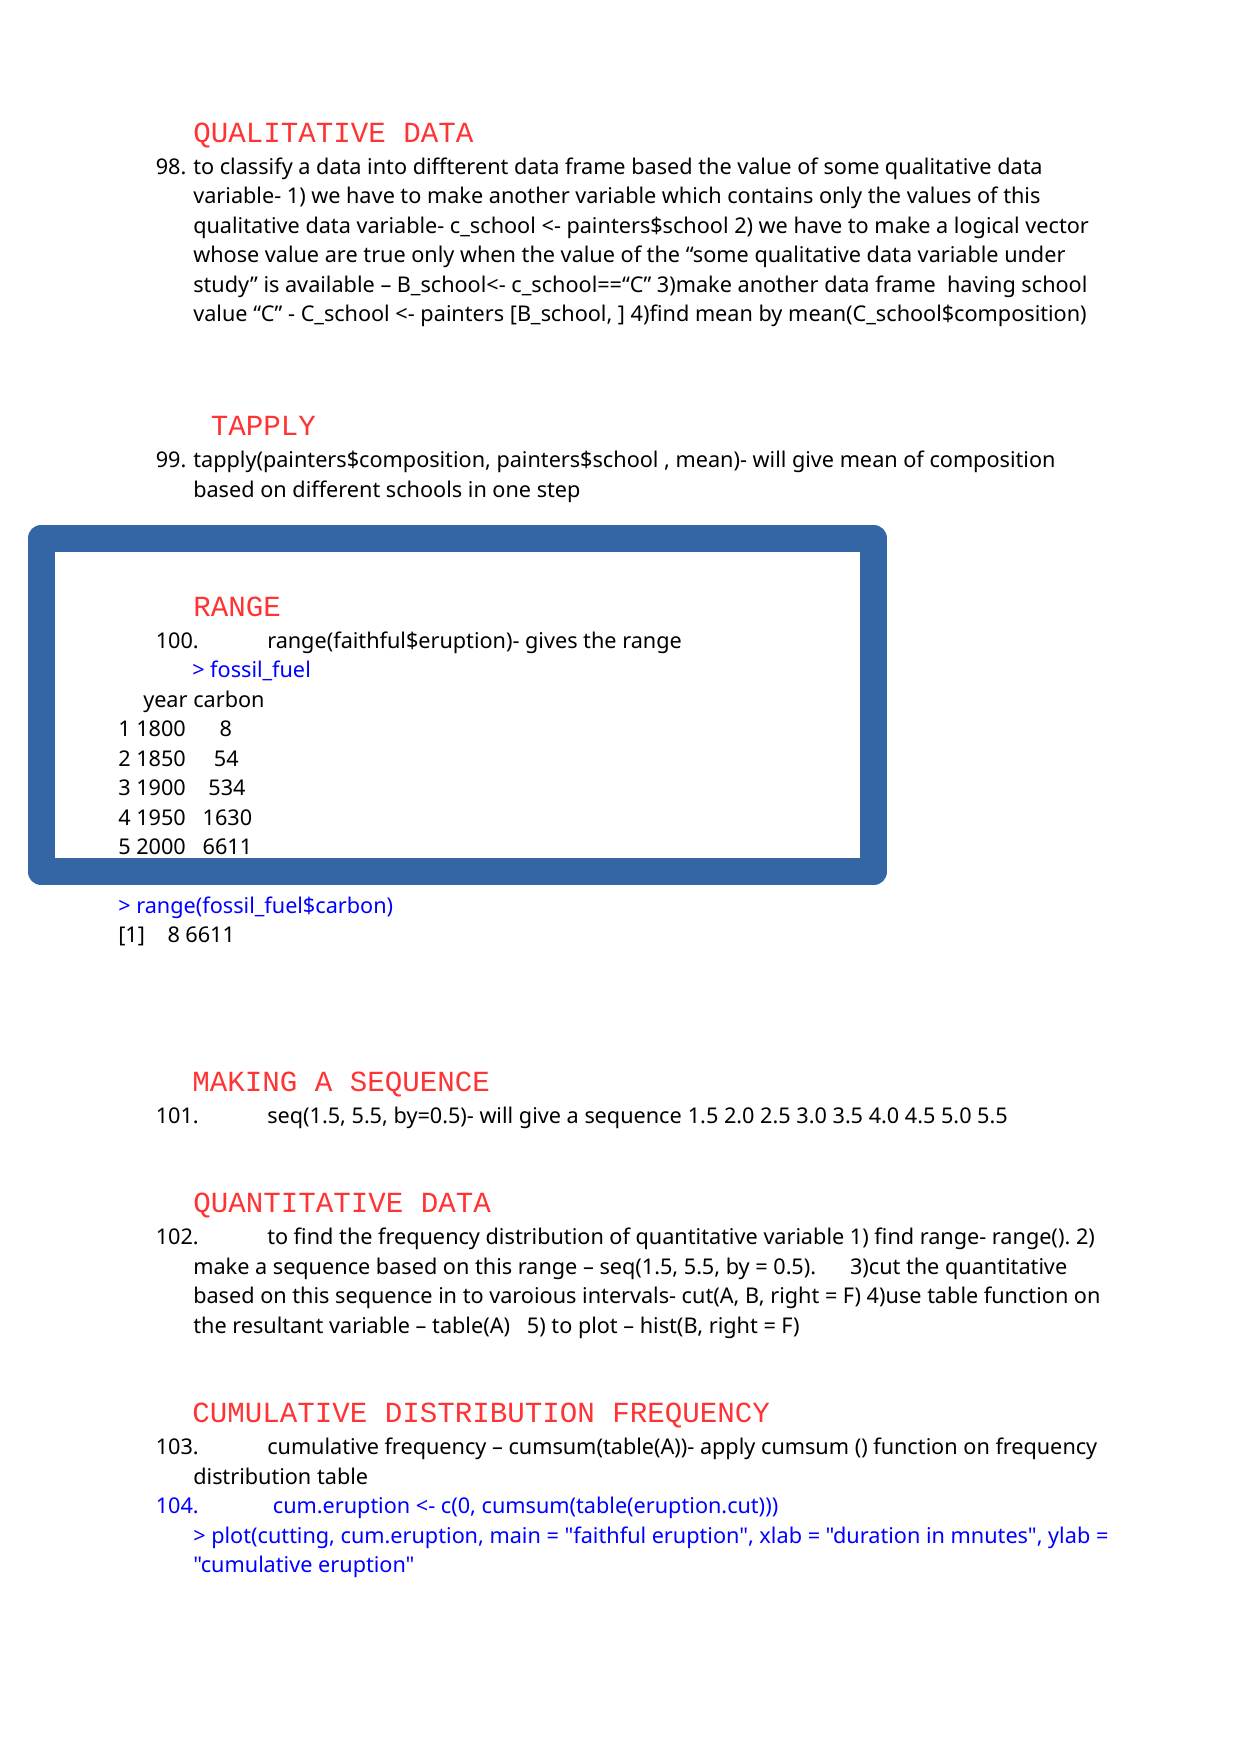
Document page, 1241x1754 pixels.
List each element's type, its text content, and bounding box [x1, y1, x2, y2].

text year carbon [118, 684, 860, 713]
list QUANTITATIVE DATA [156, 1189, 1122, 1222]
list QUALITATIVE DATA [156, 118, 1122, 151]
list cumulative frequency – cumsum(table(A))- apply cumsum () function on frequency distribution table [156, 1432, 1122, 1491]
list RANGE [156, 592, 860, 625]
text [887, 802, 1122, 831]
text > fossil_fuel [118, 654, 860, 684]
list tapply(painters$composition, painters$school , mean)- will give mean of composition based on different schools in one step [156, 444, 1122, 503]
list TAPPLY [156, 412, 1122, 444]
text CUMULATIVE DISTRIBUTION FREQUENCY [118, 1398, 1122, 1432]
list [887, 625, 1122, 654]
text [887, 684, 1122, 713]
list to classify a data into diffterent data frame based the value of some qualitative data variable- 1) we have to make another variable which contains only the values of this qualitative data variable- c_school <- painters$school 2) we have to make a logical vector whose value are true only when the value of the “some qualitative data variable under study” is available – B_school<- c_school==“C” 3)make another data frame having school value “C” - C_school <- painters [B_school, ] 4)find mean by mean(C_school$composition) [156, 151, 1122, 328]
text > range(fossil_fuel$carbon) [118, 890, 1122, 920]
text MAKING A SEQUENCE [118, 1067, 1122, 1100]
list seq(1.5, 5.5, by=0.5)- will give a sequence 1.5 2.0 2.5 3.0 3.5 4.0 4.5 5.0 5.5 [156, 1100, 1122, 1130]
text 3 1900 534 [118, 772, 860, 802]
list [887, 592, 1122, 625]
text 2 1850 54 [118, 743, 860, 772]
text 1 1800 8 [118, 713, 860, 743]
list range(faithful$eruption)- gives the range [156, 625, 860, 654]
text 5 2000 6611 [118, 831, 860, 858]
text [1] 8 6611 [118, 920, 1122, 949]
text [887, 831, 1122, 861]
list cum.eruption <- c(0, cumsum(table(eruption.cut))) [156, 1491, 1122, 1520]
text [887, 654, 1122, 684]
list > plot(cutting, cum.eruption, main = "faithful eruption", xlab = "duration in mnutes", ylab = "cumulative eruption" [156, 1520, 1122, 1579]
list to find the frequency distribution of quantitative variable 1) find range- range(). 2) make a sequence based on this range – seq(1.5, 5.5, by = 0.5). 3)cut the quantitative based on this sequence in to varoious intervals- cut(A, B, right = F) 4)use table function on the resultant variable – table(A) 5) to plot – hist(B, right = F) [156, 1222, 1122, 1339]
text [887, 713, 1122, 743]
text [887, 772, 1122, 802]
text [887, 743, 1122, 772]
text 4 1950 1630 [118, 802, 860, 831]
